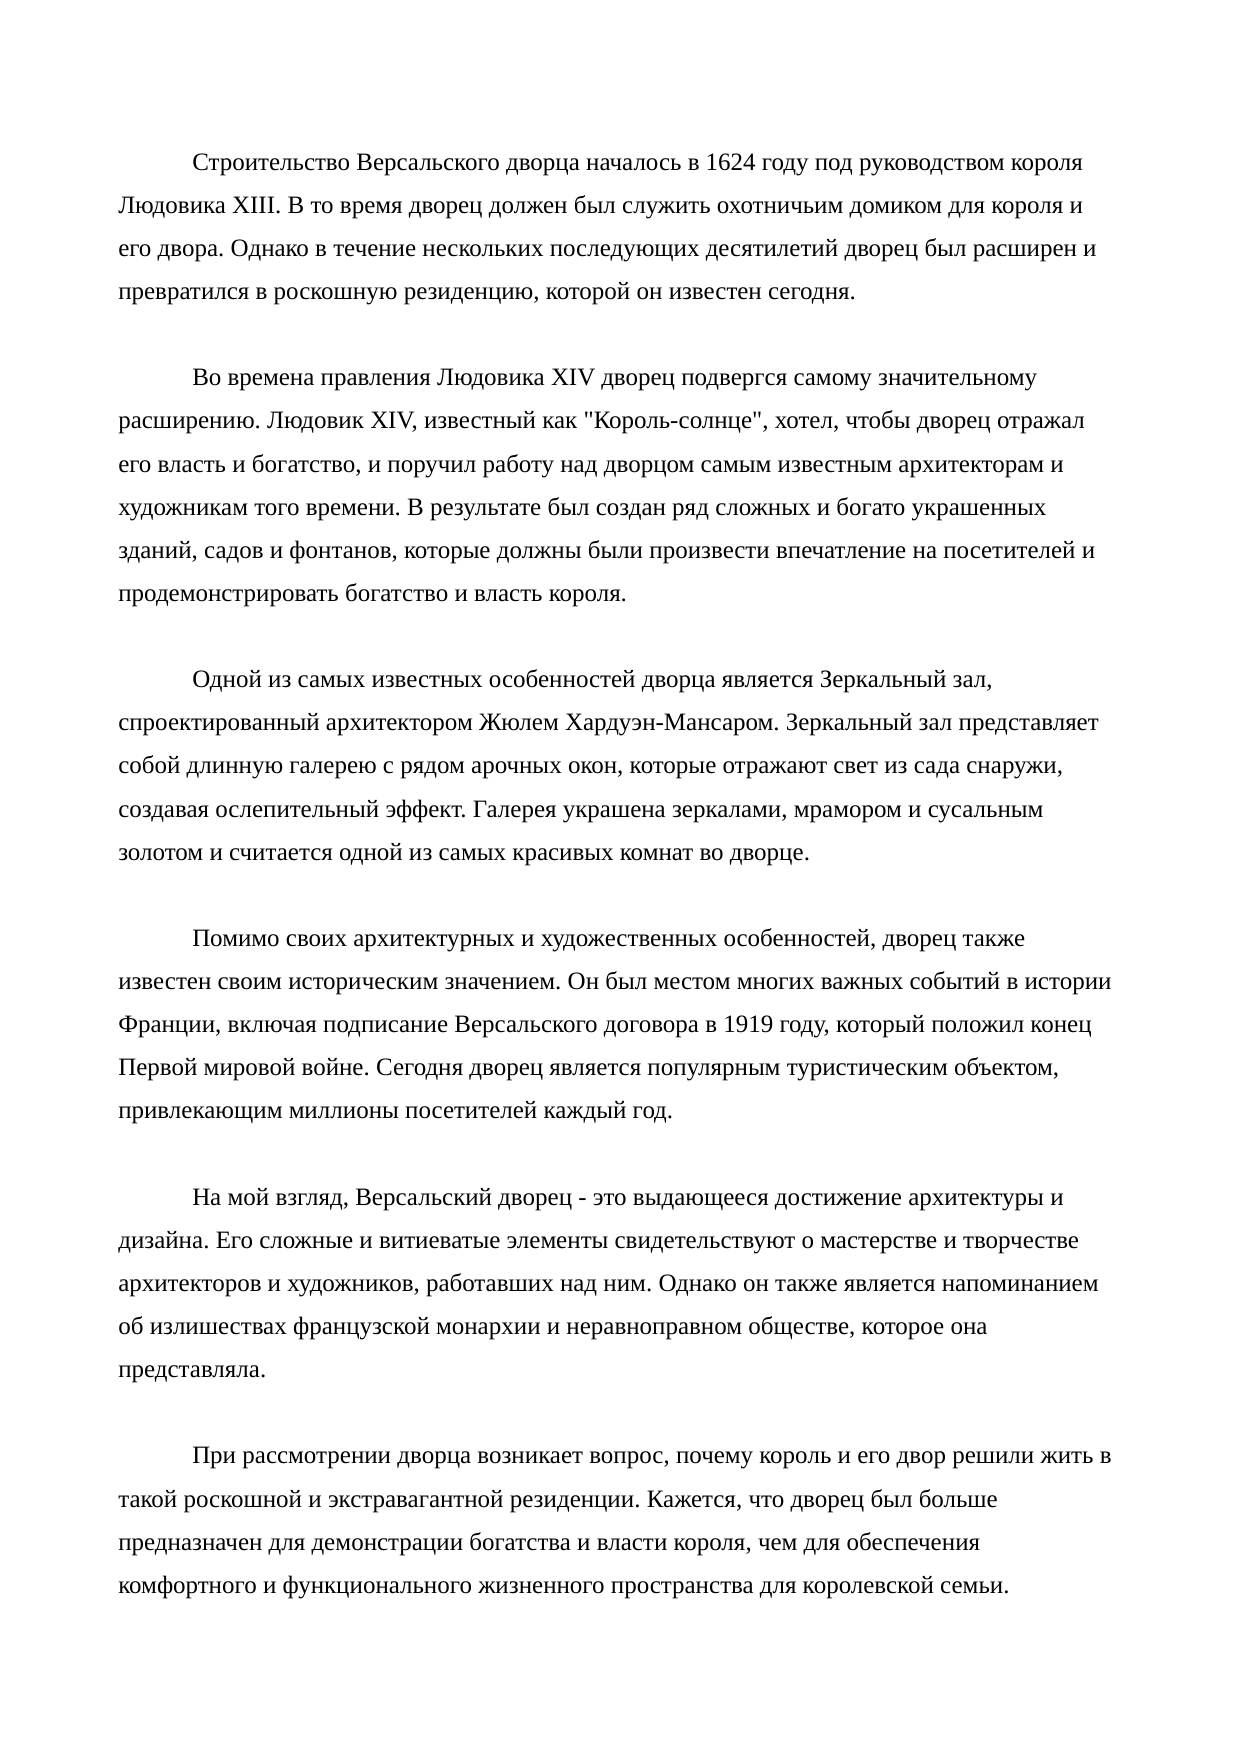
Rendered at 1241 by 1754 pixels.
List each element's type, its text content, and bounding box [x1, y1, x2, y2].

text Во времена правления Людовика XIV дворец подвергся самому значительному расширению. Людовик XIV, известный как "Король-солнце", хотел, чтобы дворец отражал его власть и богатство, и поручил работу над дворцом самым известным архитекторам и художникам того времени. В результате был создан ряд сложных и богато украшенных зданий, садов и фонтанов, которые должны были произвести впечатление на посетителей и продемонстрировать богатство и власть короля. [118, 362, 1122, 607]
text Помимо своих архитектурных и художественных особенностей, дворец также известен своим историческим значением. Он был местом многих важных событий в истории Франции, включая подписание Версальского договора в 1919 году, который положил конец Первой мировой войне. Сегодня дворец является популярным туристическим объектом, привлекающим миллионы посетителей каждый год. [118, 923, 1122, 1124]
text На мой взгляд, Версальский дворец - это выдающееся достижение архитектуры и дизайна. Его сложные и витиеватые элементы свидетельствуют о мастерстве и творчестве архитекторов и художников, работавших над ним. Однако он также является напоминанием об излишествах французской монархии и неравноправном обществе, которое она представляла. [118, 1182, 1122, 1383]
text При рассмотрении дворца возникает вопрос, почему король и его двор решили жить в такой роскошной и экстравагантной резиденции. Кажется, что дворец был больше предназначен для демонстрации богатства и власти короля, чем для обеспечения комфортного и функционального жизненного пространства для королевской семьи. [118, 1441, 1122, 1599]
text Строительство Версальского дворца началось в 1624 году под руководством короля Людовика XIII. В то время дворец должен был служить охотничьим домиком для короля и его двора. Однако в течение нескольких последующих десятилетий дворец был расширен и превратился в роскошную резиденцию, которой он известен сегодня. [118, 147, 1122, 305]
text Одной из самых известных особенностей дворца является Зеркальный зал, спроектированный архитектором Жюлем Хардуэн-Мансаром. Зеркальный зал представляет собой длинную галерею с рядом арочных окон, которые отражают свет из сада снаружи, создавая ослепительный эффект. Галерея украшена зеркалами, мрамором и сусальным золотом и считается одной из самых красивых комнат во дворце. [118, 664, 1122, 866]
